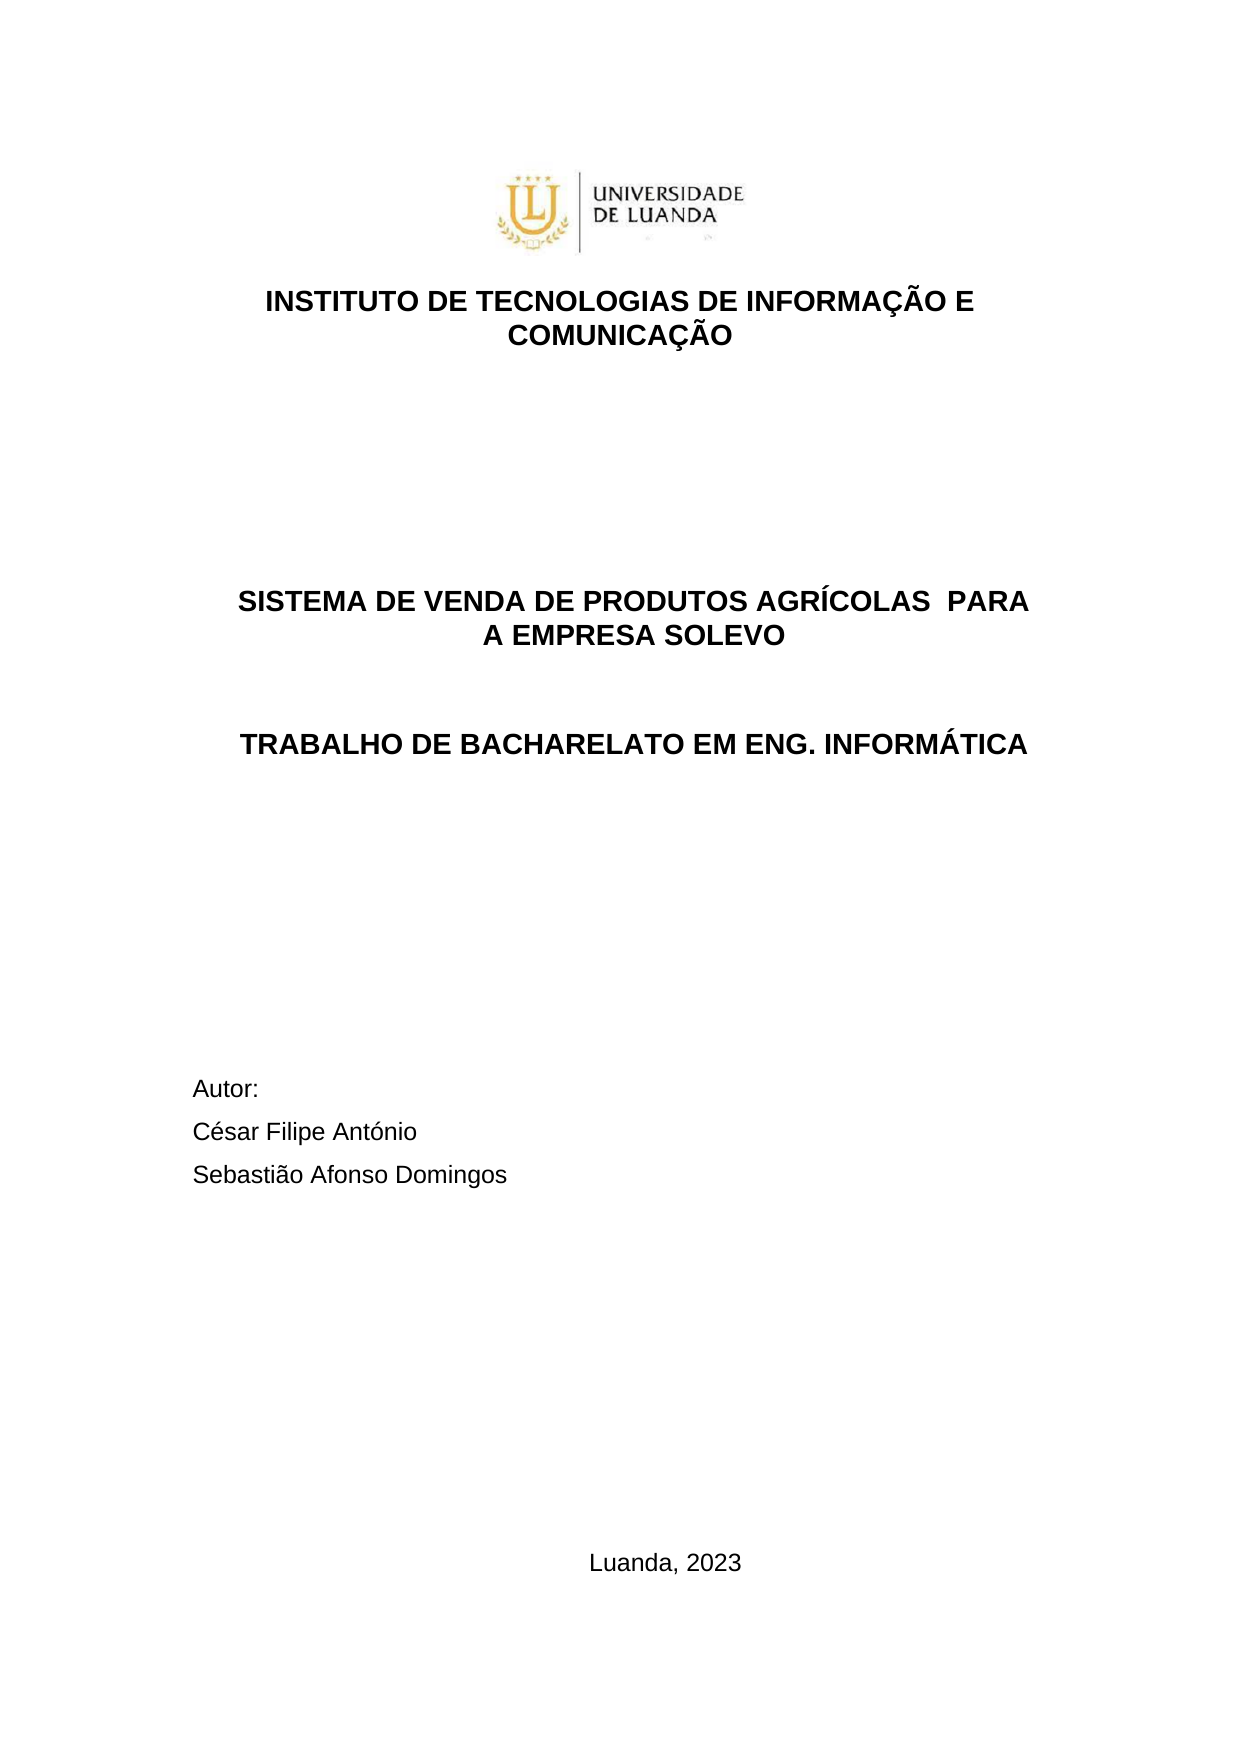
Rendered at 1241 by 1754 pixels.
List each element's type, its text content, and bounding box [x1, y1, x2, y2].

text INSTITUTO DE TECNOLOGIAS DE INFORMAÇÃO E COMUNICAÇÃO [177, 284, 1063, 351]
text Autor: [192, 1074, 742, 1103]
text SISTEMA DE VENDA DE PRODUTOS AGRÍCOLAS PARA A EMPRESA SOLEVO [226, 584, 1042, 652]
text Luanda, 2023 [192, 1548, 742, 1577]
text César Filipe António [192, 1117, 742, 1146]
text TRABALHO DE BACHARELATO EM ENG. INFORMÁTICA [226, 727, 1042, 761]
text Sebastião Afonso Domingos [192, 1160, 742, 1189]
